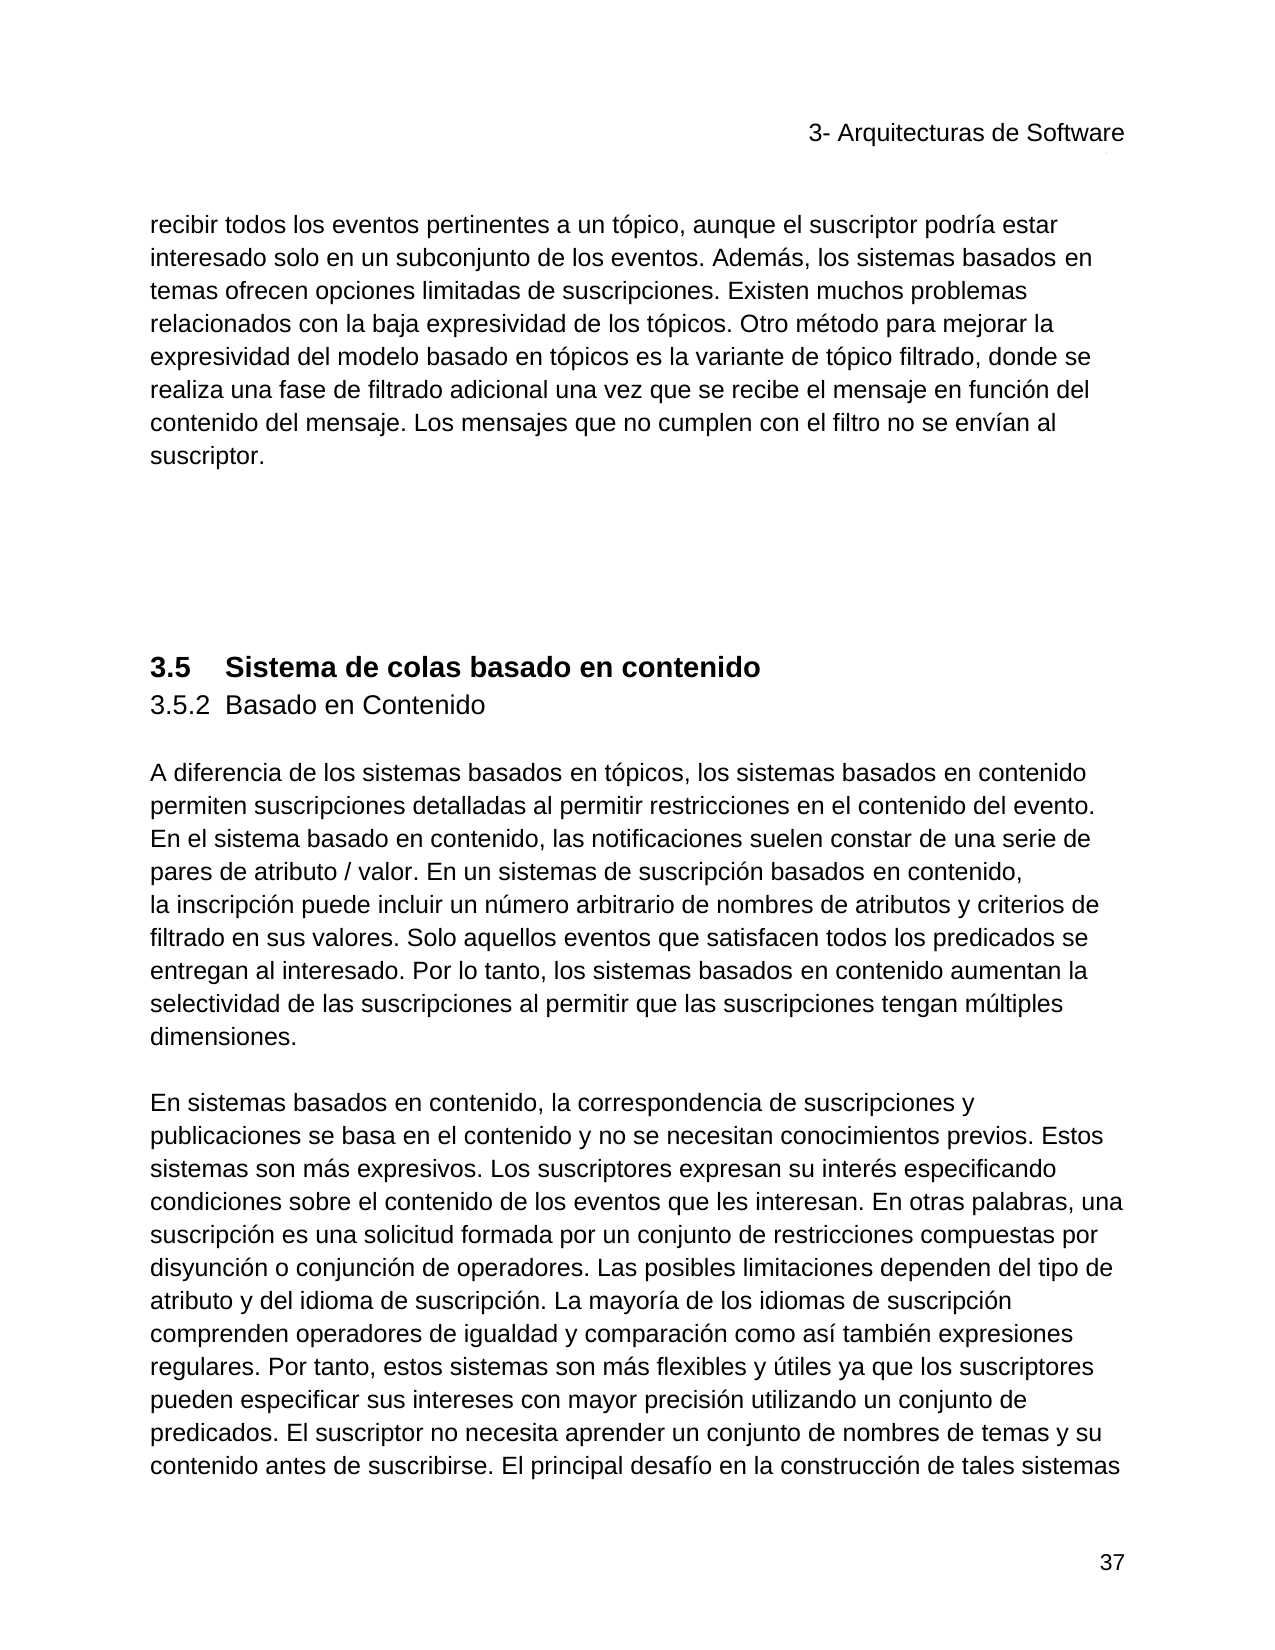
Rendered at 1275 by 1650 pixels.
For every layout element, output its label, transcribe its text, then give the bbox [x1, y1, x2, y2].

text 3.5.2 Basado en Contenido [150, 689, 1125, 720]
text En sistemas basados en contenido, la correspondencia de suscripciones y publicaciones se basa en el contenido y no se necesitan conocimientos previos. Estos sistemas son más expresivos. Los suscriptores expresan su interés especificando condiciones sobre el contenido de los eventos que les interesan. En otras palabras, una suscripción es una solicitud formada por un conjunto de restricciones compuestas por disyunción o conjunción de operadores. Las posibles limitaciones dependen del tipo de atributo y del idioma de suscripción. La mayoría de los idiomas de suscripción comprenden operadores de igualdad y comparación como así también expresiones regulares. Por tanto, estos sistemas son más flexibles y útiles ya que los suscriptores pueden especificar sus intereses con mayor precisión utilizando un conjunto de predicados. El suscriptor no necesita aprender un conjunto de nombres de temas y su contenido antes de suscribirse. El principal desafío en la construcción de tales sistemas [150, 1088, 1125, 1480]
text 3.5 Sistema de colas basado en contenido [150, 650, 1125, 684]
text recibir todos los eventos pertinentes a un tópico, aunque el suscriptor podría estar interesado solo en un subconjunto de los eventos. Además, los sistemas basados ​​en temas ofrecen opciones limitadas de suscripciones. Existen muchos problemas relacionados con la baja expresividad de los tópicos. Otro método para mejorar la expresividad del modelo basado en tópicos es la variante de tópico filtrado, donde se realiza una fase de filtrado adicional una vez que se recibe el mensaje en función del contenido del mensaje. Los mensajes que no cumplen con el filtro no se envían al suscriptor. [150, 210, 1125, 470]
text A diferencia de los sistemas basados ​​en tópicos, los sistemas basados ​​en contenido permiten suscripciones detalladas al permitir restricciones en el contenido del evento. En el sistema basado en contenido, las notificaciones suelen constar de una serie de pares de atributo / valor. En un sistemas de suscripción basados ​​en contenido, [150, 758, 1125, 886]
text la inscripción puede incluir un número arbitrario de nombres de atributos y criterios de filtrado en sus valores. Solo aquellos eventos que satisfacen todos los predicados se entregan al interesado. Por lo tanto, los sistemas basados ​​en contenido aumentan la selectividad de las suscripciones al permitir que las suscripciones tengan múltiples dimensiones. [150, 890, 1125, 1051]
